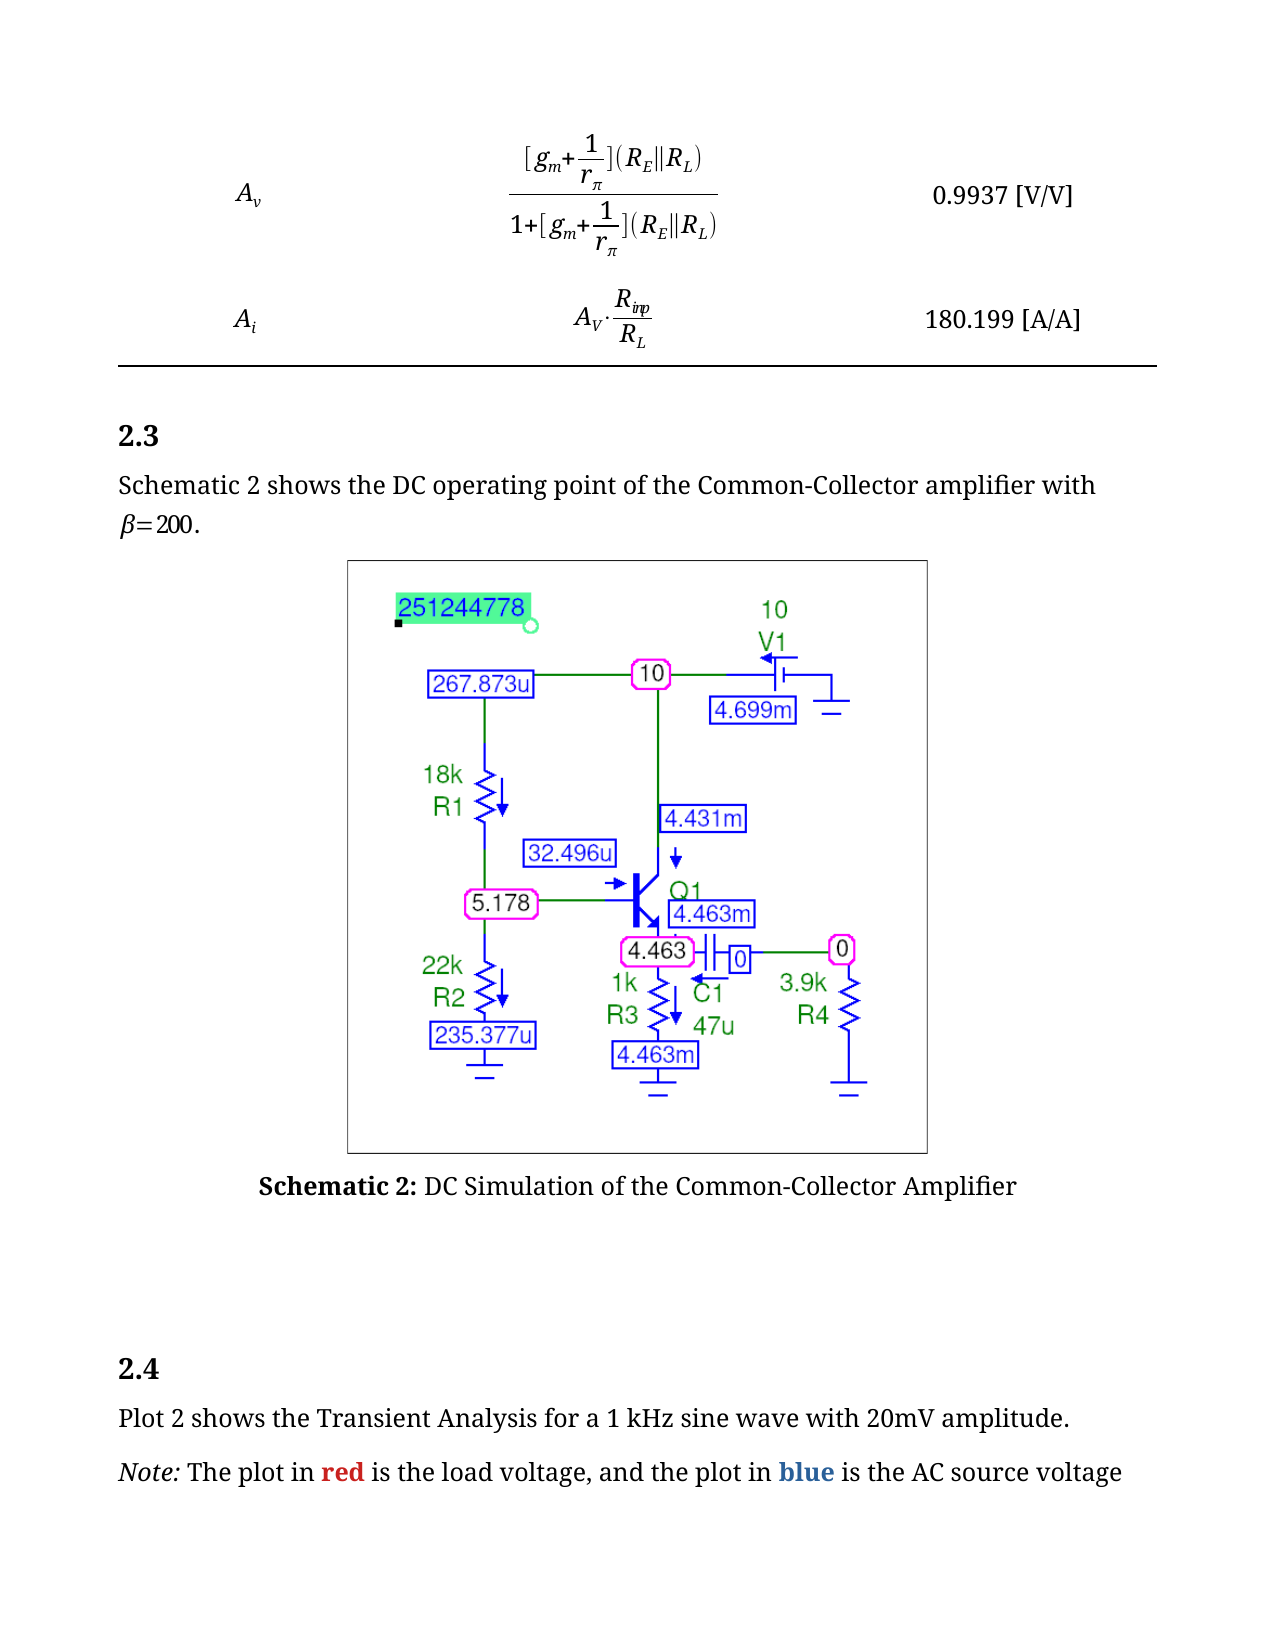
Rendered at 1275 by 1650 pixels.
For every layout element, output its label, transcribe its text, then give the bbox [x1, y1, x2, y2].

table_cell [118, 271, 377, 365]
text Note: The plot in red is the load voltage, and the plot in blue is the AC source voltage [118, 1454, 1157, 1488]
picture [347, 560, 928, 1154]
table_cell 0.9937 [V/V] [849, 118, 1157, 271]
table_cell [378, 118, 849, 271]
text Plot 2 shows the Transient Analysis for a 1 kHz sine wave with 20mV amplitude. [118, 1401, 1157, 1435]
table_cell 180.199 [A/A] [849, 271, 1157, 365]
text Schematic 2 shows the DC operating point of the Common-Collector amplifier with . [118, 468, 1157, 541]
table_cell [378, 271, 849, 365]
subtitle 2.4 [118, 1348, 1157, 1388]
table_cell [118, 118, 377, 271]
subtitle 2.3 [118, 415, 1157, 455]
